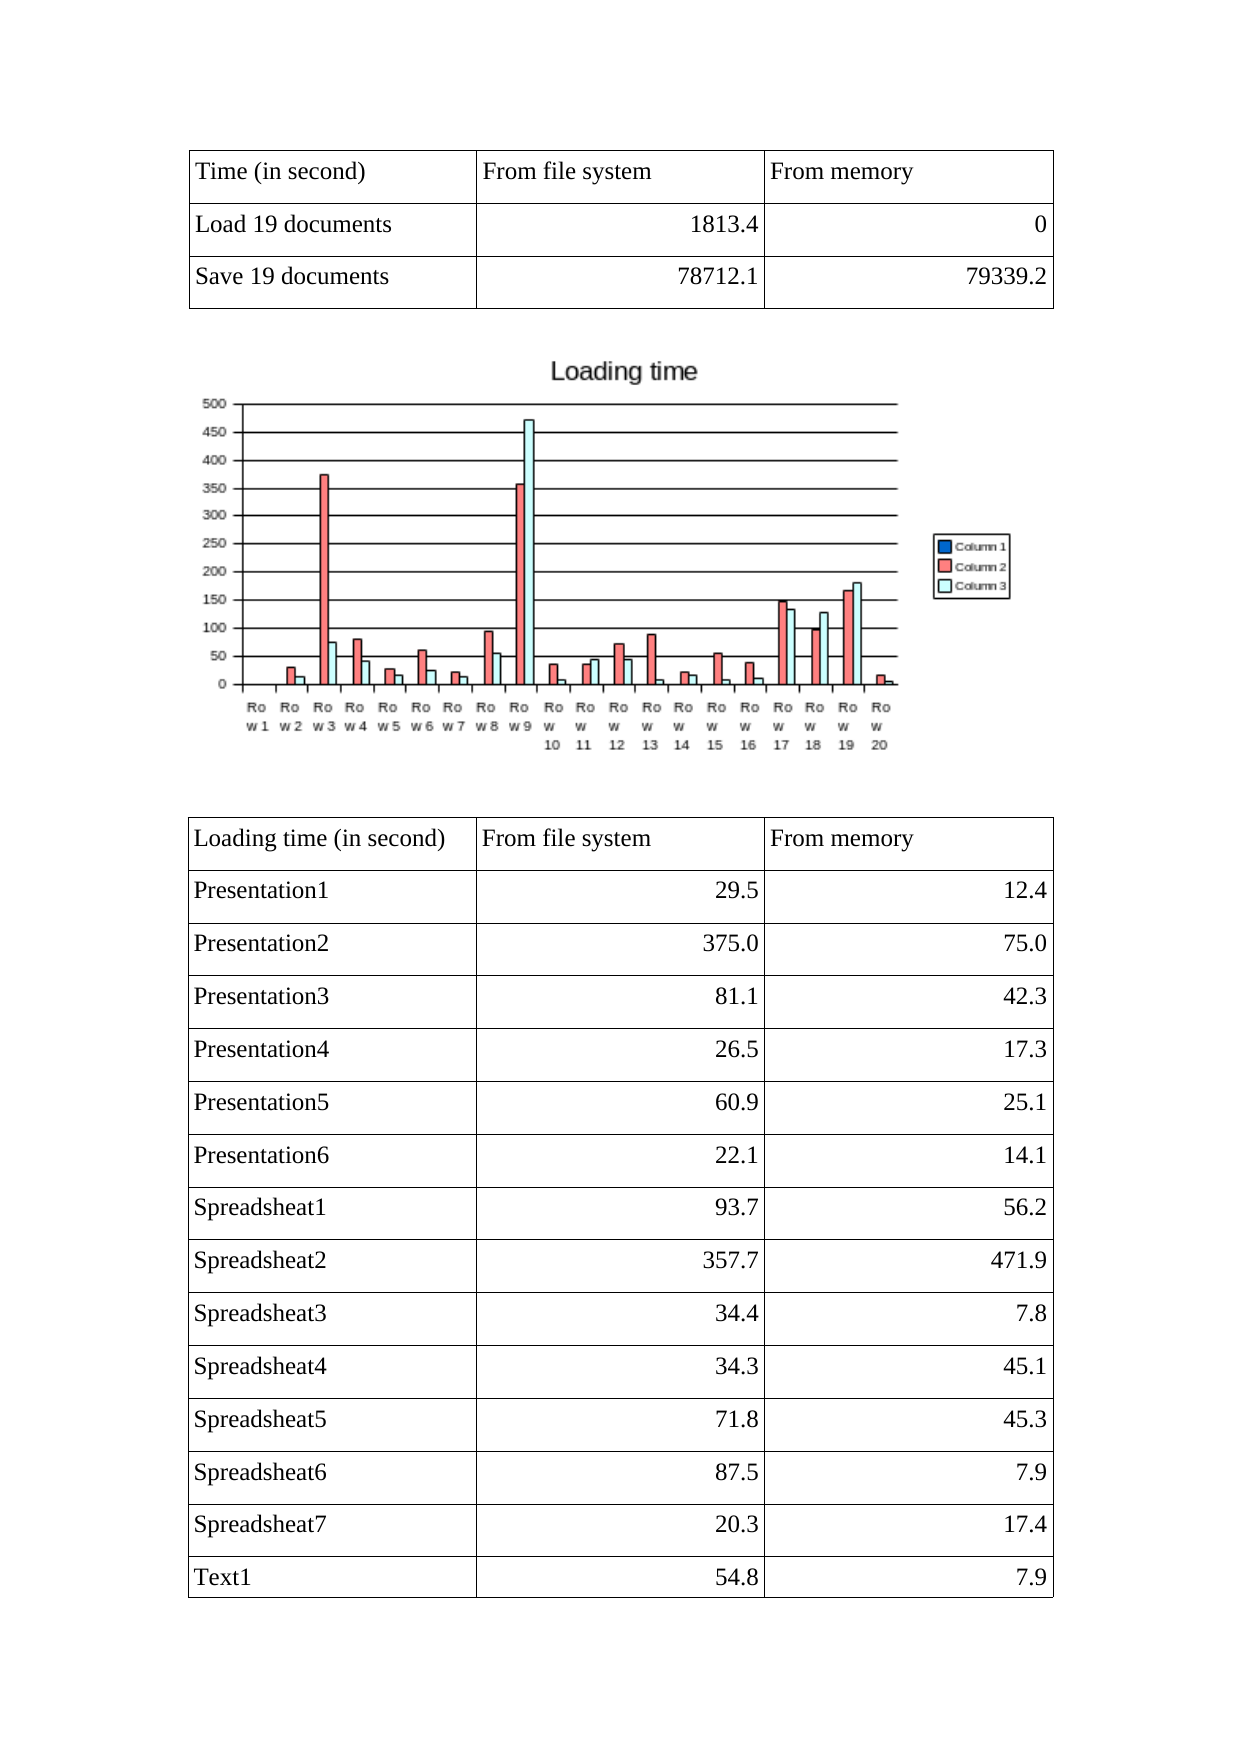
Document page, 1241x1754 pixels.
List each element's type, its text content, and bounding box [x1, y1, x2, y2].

table_header From memory [765, 151, 1053, 203]
table_cell 17.3 [765, 1029, 1053, 1081]
table_cell 45.3 [765, 1399, 1053, 1451]
table_cell 75.0 [765, 924, 1053, 975]
table_cell 17.4 [765, 1505, 1053, 1556]
table_cell Load 19 documents [190, 204, 476, 256]
table_cell 1813.4 [477, 204, 764, 256]
table_cell 56.2 [765, 1188, 1053, 1239]
table_cell 20.3 [477, 1505, 764, 1556]
table_cell 7.9 [765, 1452, 1053, 1504]
table_cell 25.1 [765, 1082, 1053, 1134]
table_cell Presentation4 [189, 1029, 476, 1081]
table_cell 34.4 [477, 1293, 764, 1345]
table_cell 471.9 [765, 1240, 1053, 1292]
table_cell 45.1 [765, 1346, 1053, 1398]
table_cell 78712.1 [477, 257, 764, 308]
table_cell 375.0 [477, 924, 764, 975]
table_cell 22.1 [477, 1135, 764, 1187]
table_cell Presentation3 [189, 976, 476, 1028]
table_cell Save 19 documents [190, 257, 476, 308]
table_cell 7.8 [765, 1293, 1053, 1345]
table_cell 42.3 [765, 976, 1053, 1028]
table_cell 26.5 [477, 1029, 764, 1081]
table_cell 1302.9 [765, 204, 1053, 256]
table_cell 60.9 [477, 1082, 764, 1134]
table_cell 7.9 [765, 1557, 1053, 1597]
table_cell Spreadsheat5 [189, 1399, 476, 1451]
table_cell Text1 [189, 1557, 476, 1597]
table_cell Spreadsheat3 [189, 1293, 476, 1345]
table_cell Spreadsheat6 [189, 1452, 476, 1504]
table_header From memory [765, 818, 1053, 870]
table_header Time (in second) [190, 151, 476, 203]
table_header Loading time (in second) [189, 818, 476, 870]
table_cell Presentation6 [189, 1135, 476, 1187]
table_cell 79339.2 [765, 257, 1053, 308]
table_cell Presentation2 [189, 924, 476, 975]
table_cell 34.3 [477, 1346, 764, 1398]
table_cell 93.7 [477, 1188, 764, 1239]
table_cell 87.5 [477, 1452, 764, 1504]
table_cell Presentation5 [189, 1082, 476, 1134]
table_cell 14.1 [765, 1135, 1053, 1187]
table_cell 29.5 [477, 871, 764, 923]
table_cell Spreadsheat7 [189, 1505, 476, 1556]
table_cell Spreadsheat2 [189, 1240, 476, 1292]
table_cell 81.1 [477, 976, 764, 1028]
table_header From file system [477, 151, 764, 203]
table_cell Spreadsheat4 [189, 1346, 476, 1398]
table_cell 54.8 [477, 1557, 764, 1597]
table_cell 357.7 [477, 1240, 764, 1292]
table_cell 71.8 [477, 1399, 764, 1451]
table_cell 12.4 [765, 871, 1053, 923]
table_cell Spreadsheat1 [189, 1188, 476, 1239]
table_cell Presentation1 [189, 871, 476, 923]
table_header From file system [477, 818, 764, 870]
